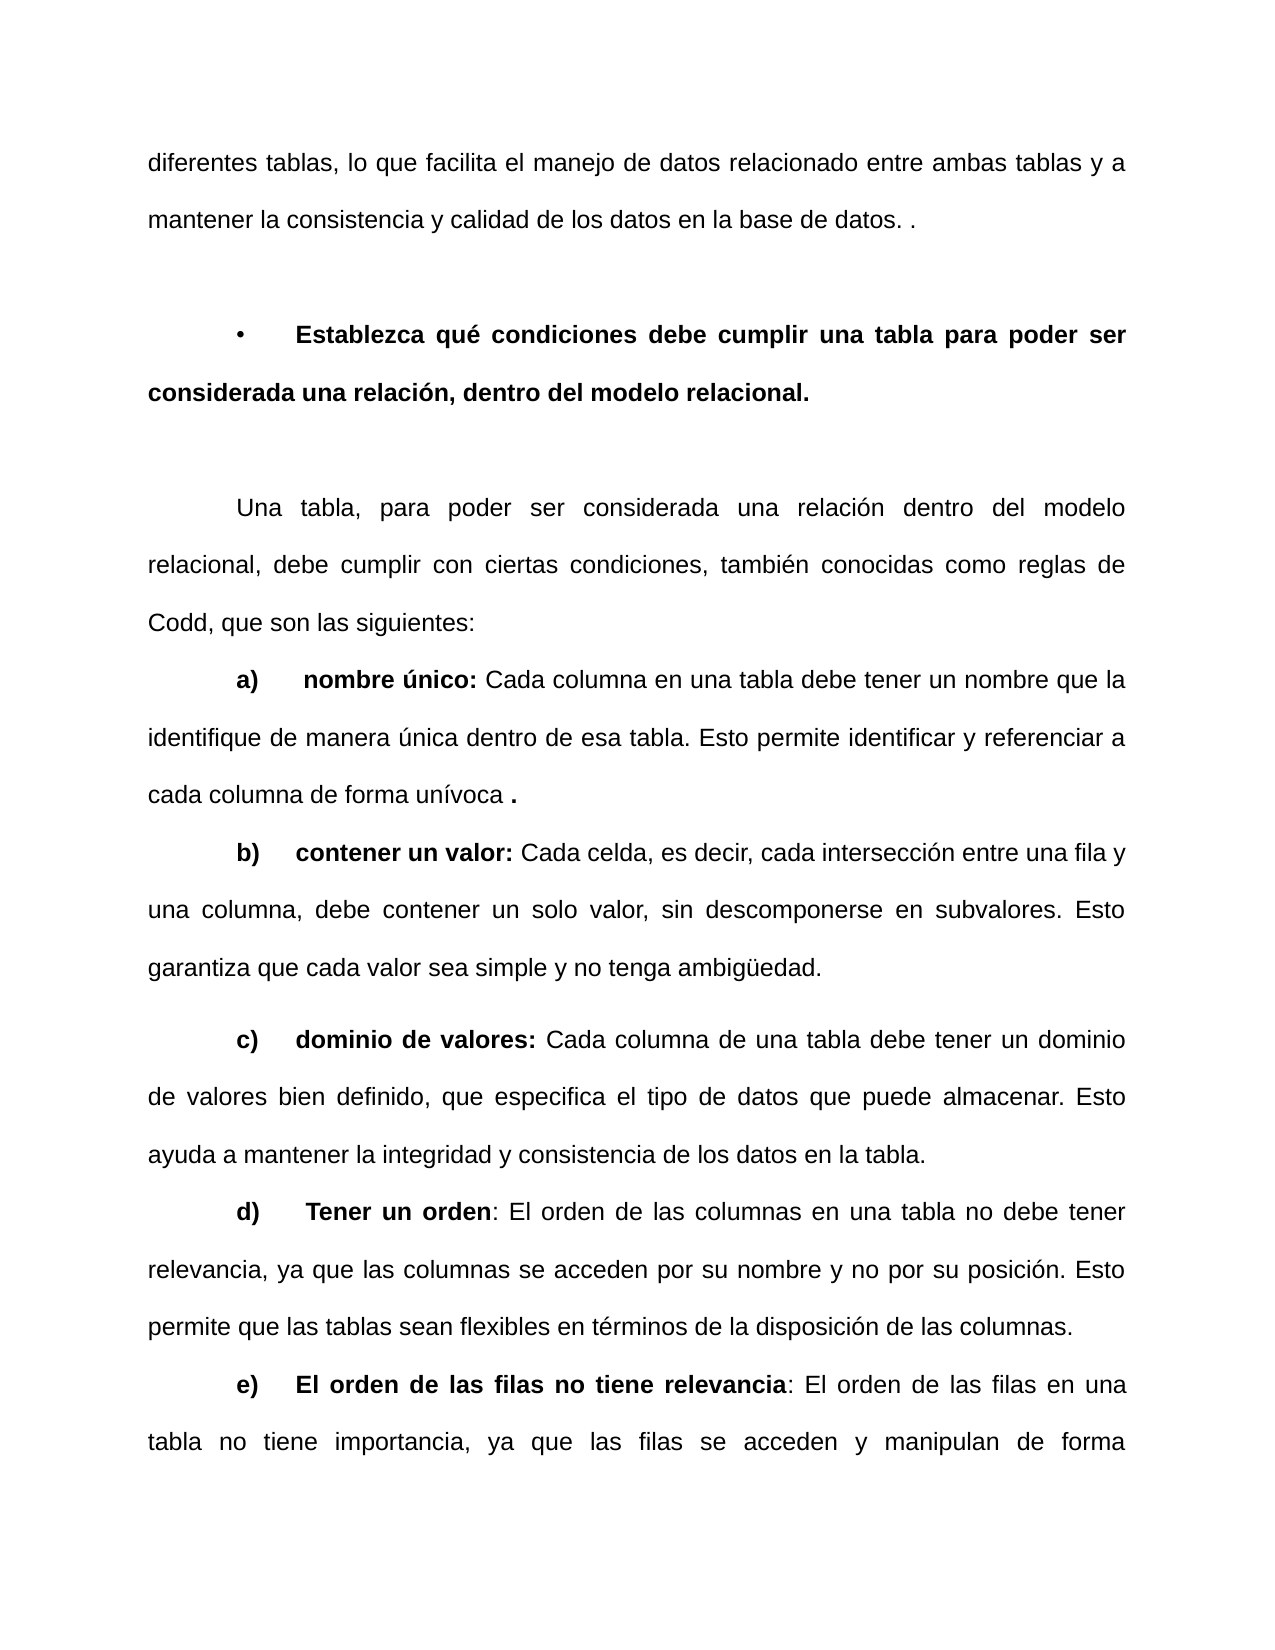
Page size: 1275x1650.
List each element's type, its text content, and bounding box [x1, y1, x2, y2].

list nombre único: Cada columna en una tabla debe tener un nombre que la identifique de manera única dentro de esa tabla. Esto permite identificar y referenciar a cada columna de forma unívoca . [148, 665, 1127, 809]
text Una tabla, para poder ser considerada una relación dentro del modelo relacional, debe cumplir con ciertas condiciones, también conocidas como reglas de Codd, que son las siguientes: [148, 493, 1127, 636]
list dominio de valores: Cada columna de una tabla debe tener un dominio de valores bien definido, que especifica el tipo de datos que puede almacenar. Esto ayuda a mantener la integridad y consistencia de los datos en la tabla. [148, 1025, 1127, 1168]
list Tener un orden: El orden de las columnas en una tabla no debe tener relevancia, ya que las columnas se acceden por su nombre y no por su posición. Esto permite que las tablas sean flexibles en términos de la disposición de las columnas. [148, 1197, 1127, 1341]
list El orden de las filas no tiene relevancia: El orden de las filas en una tabla no tiene importancia, ya que las filas se acceden y manipulan de forma [148, 1370, 1127, 1456]
list Establezca qué condiciones debe cumplir una tabla para poder ser considerada una relación, dentro del modelo relacional. [148, 320, 1127, 406]
list contener un valor: Cada celda, es decir, cada intersección entre una fila y una columna, debe contener un solo valor, sin descomponerse en subvalores. Esto garantiza que cada valor sea simple y no tenga ambigüedad. [148, 838, 1127, 981]
text diferentes tablas, lo que facilita el manejo de datos relacionado entre ambas tablas y a mantener la consistencia y calidad de los datos en la base de datos. . [148, 148, 1127, 234]
